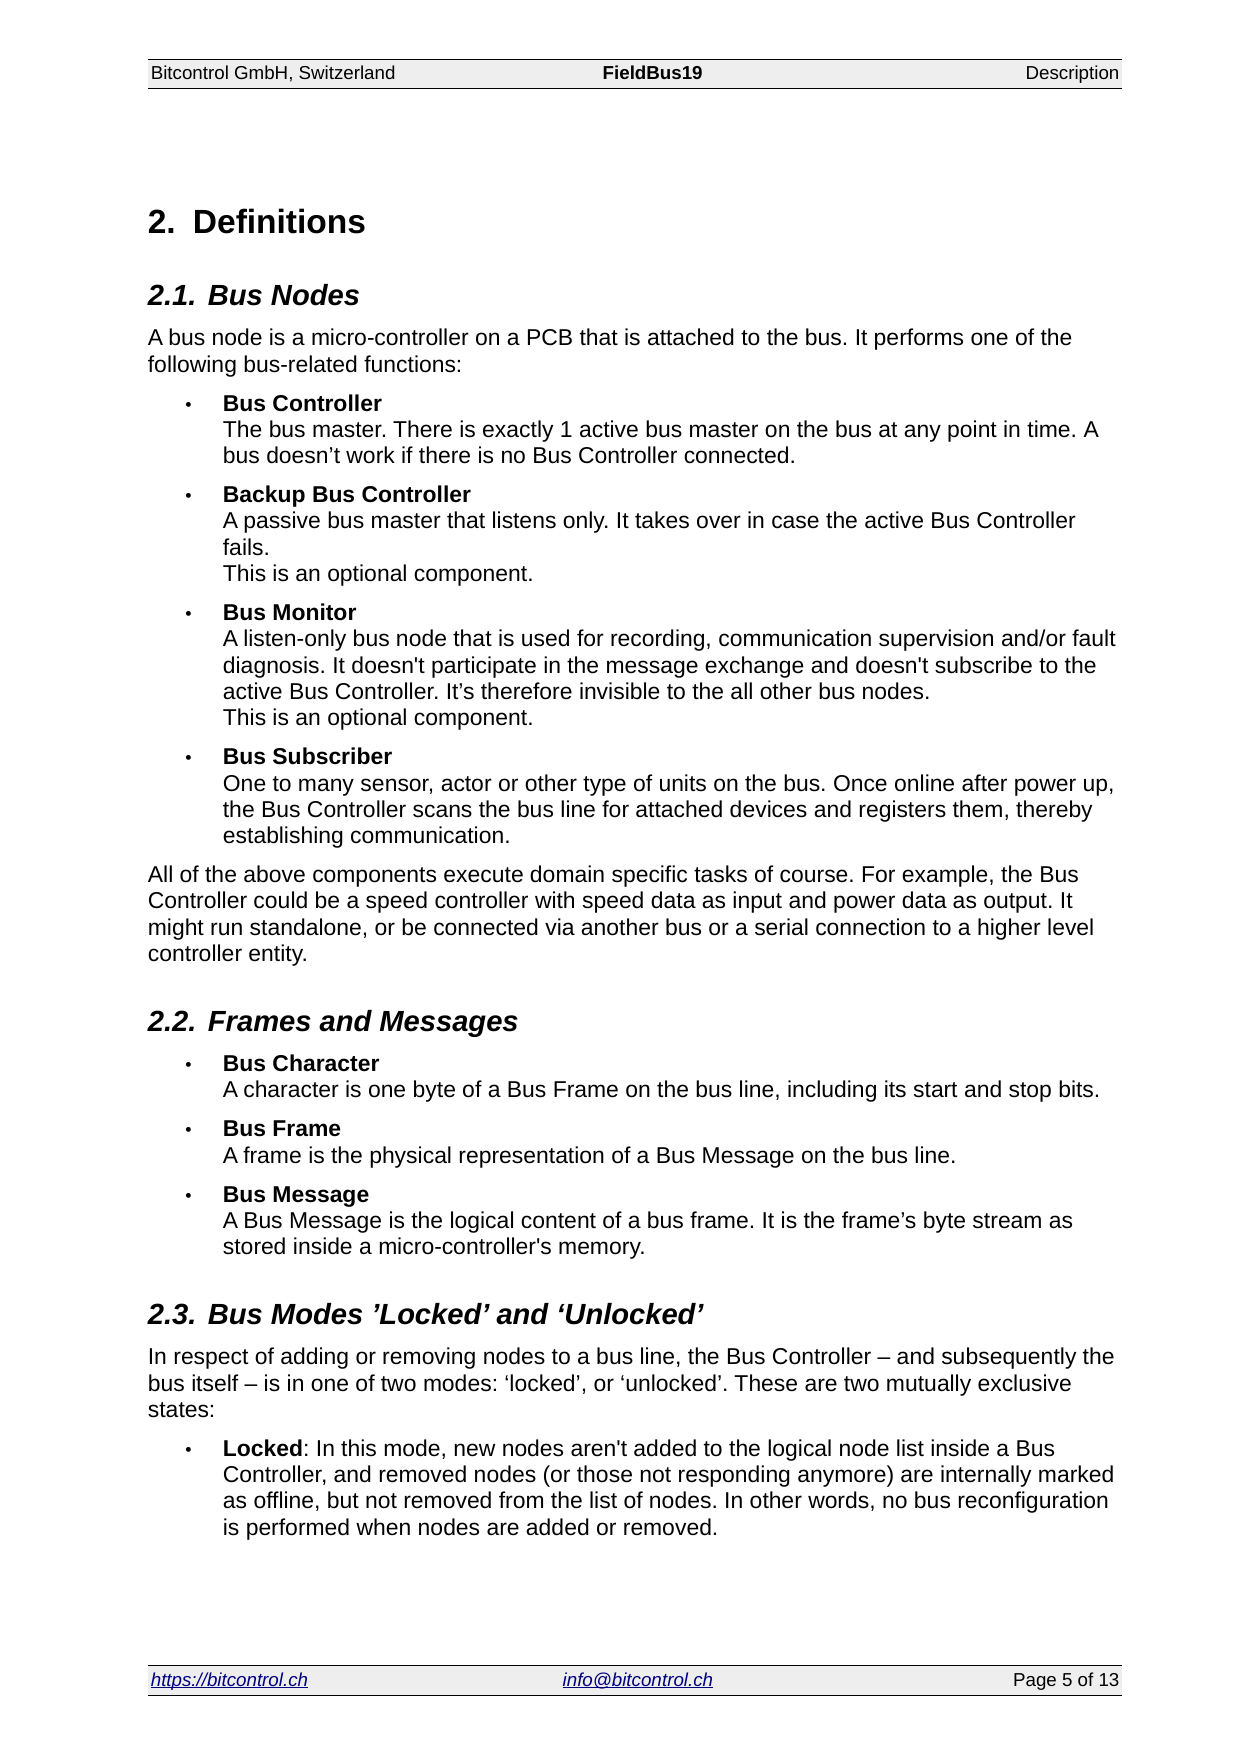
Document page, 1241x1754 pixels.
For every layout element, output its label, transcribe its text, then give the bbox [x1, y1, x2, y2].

subtitle Bus Modes ’Locked’ and ‘Unlocked’ [148, 1297, 1122, 1331]
list Backup Bus Controller A passive bus master that listens only. It takes over in case the active Bus Controller fails. This is an optional component. [185, 481, 1122, 586]
subtitle Frames and Messages [148, 1004, 1122, 1038]
text All of the above components execute domain specific tasks of course. For example, the Bus Controller could be a speed controller with speed data as input and power data as output. It might run standalone, or be connected via another bus or a serial connection to a higher level controller entity. [148, 861, 1122, 967]
text A bus node is a micro-controller on a PCB that is attached to the bus. It performs one of the following bus-related functions: [148, 324, 1122, 377]
list Bus Monitor A listen-only bus node that is used for recording, communication supervision and/or fault diagnosis. It doesn't participate in the message exchange and doesn't subscribe to the active Bus Controller. It’s therefore invisible to the all other bus nodes. This is an optional component. [185, 599, 1122, 731]
list Bus Character A character is one byte of a Bus Frame on the bus line, including its start and stop bits. [185, 1050, 1122, 1103]
list Bus Frame A frame is the physical representation of a Bus Message on the bus line. [185, 1115, 1122, 1168]
list Bus Message A Bus Message is the logical content of a bus frame. It is the frame’s byte stream as stored inside a micro-controller's memory. [185, 1181, 1122, 1259]
subtitle Bus Nodes [148, 278, 1122, 312]
list Bus Controller The bus master. There is exactly 1 active bus master on the bus at any point in time. A bus doesn’t work if there is no Bus Controller connected. [185, 389, 1122, 468]
list Locked: In this mode, new nodes aren't added to the logical node list inside a Bus Controller, and removed nodes (or those not responding anymore) are internally marked as offline, but not removed from the list of nodes. In other words, no bus reconfiguration is performed when nodes are added or removed. [185, 1435, 1122, 1540]
list Bus Subscriber One to many sensor, actor or other type of units on the bus. Once online after power up, the Bus Controller scans the bus line for attached devices and registers them, thereby establishing communication. [185, 743, 1122, 849]
subtitle Definitions [148, 202, 1122, 241]
text In respect of adding or removing nodes to a bus line, the Bus Controller – and subsequently the bus itself – is in one of two modes: ‘locked’, or ‘unlocked’. These are two mutually exclusive states: [148, 1343, 1122, 1422]
